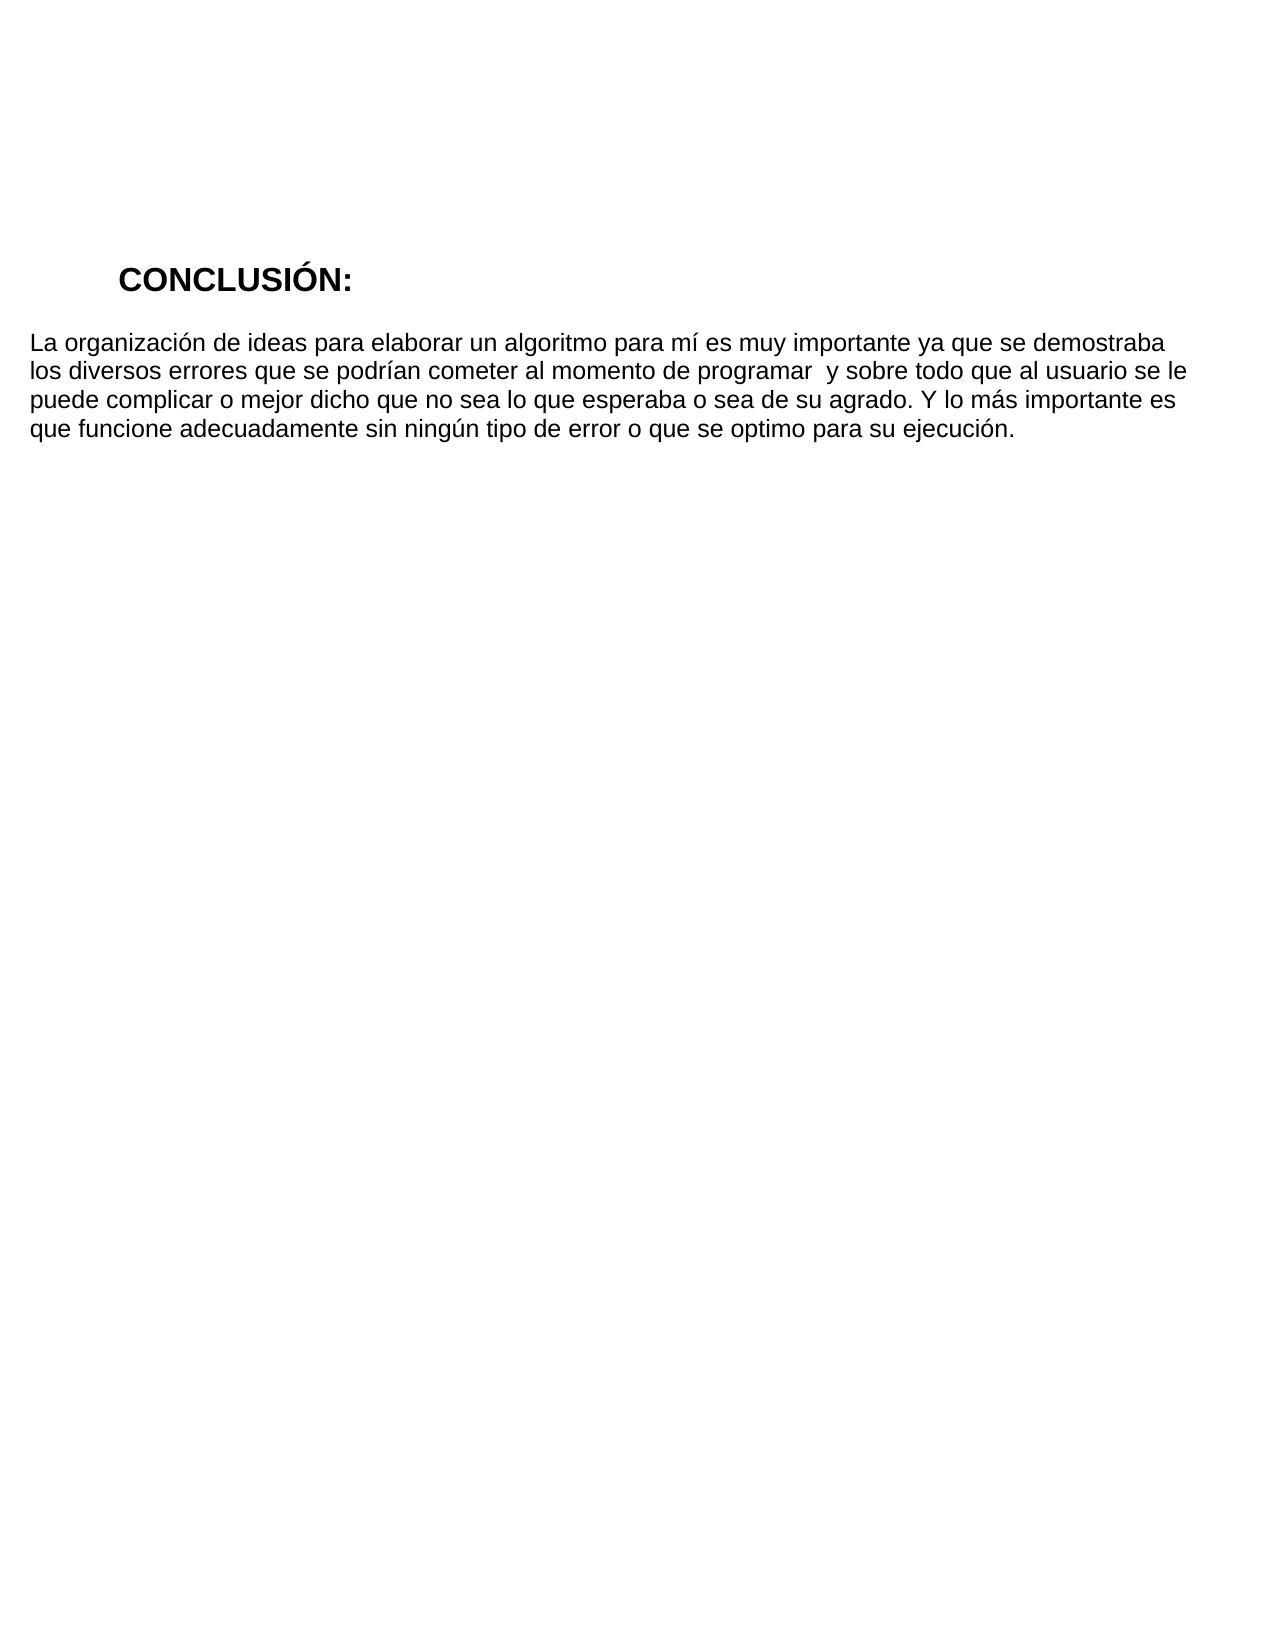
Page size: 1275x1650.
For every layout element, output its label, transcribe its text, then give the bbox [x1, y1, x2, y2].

text La organización de ideas para elaborar un algoritmo para mí es muy importante ya que se demostraba los diversos errores que se podrían cometer al momento de programar y sobre todo que al usuario se le puede complicar o mejor dicho que no sea lo que esperaba o sea de su agrado. Y lo más importante es que funcione adecuadamente sin ningún tipo de error o que se optimo para su ejecución. [29, 328, 1205, 443]
text CONCLUSIÓN: [118, 260, 1205, 299]
